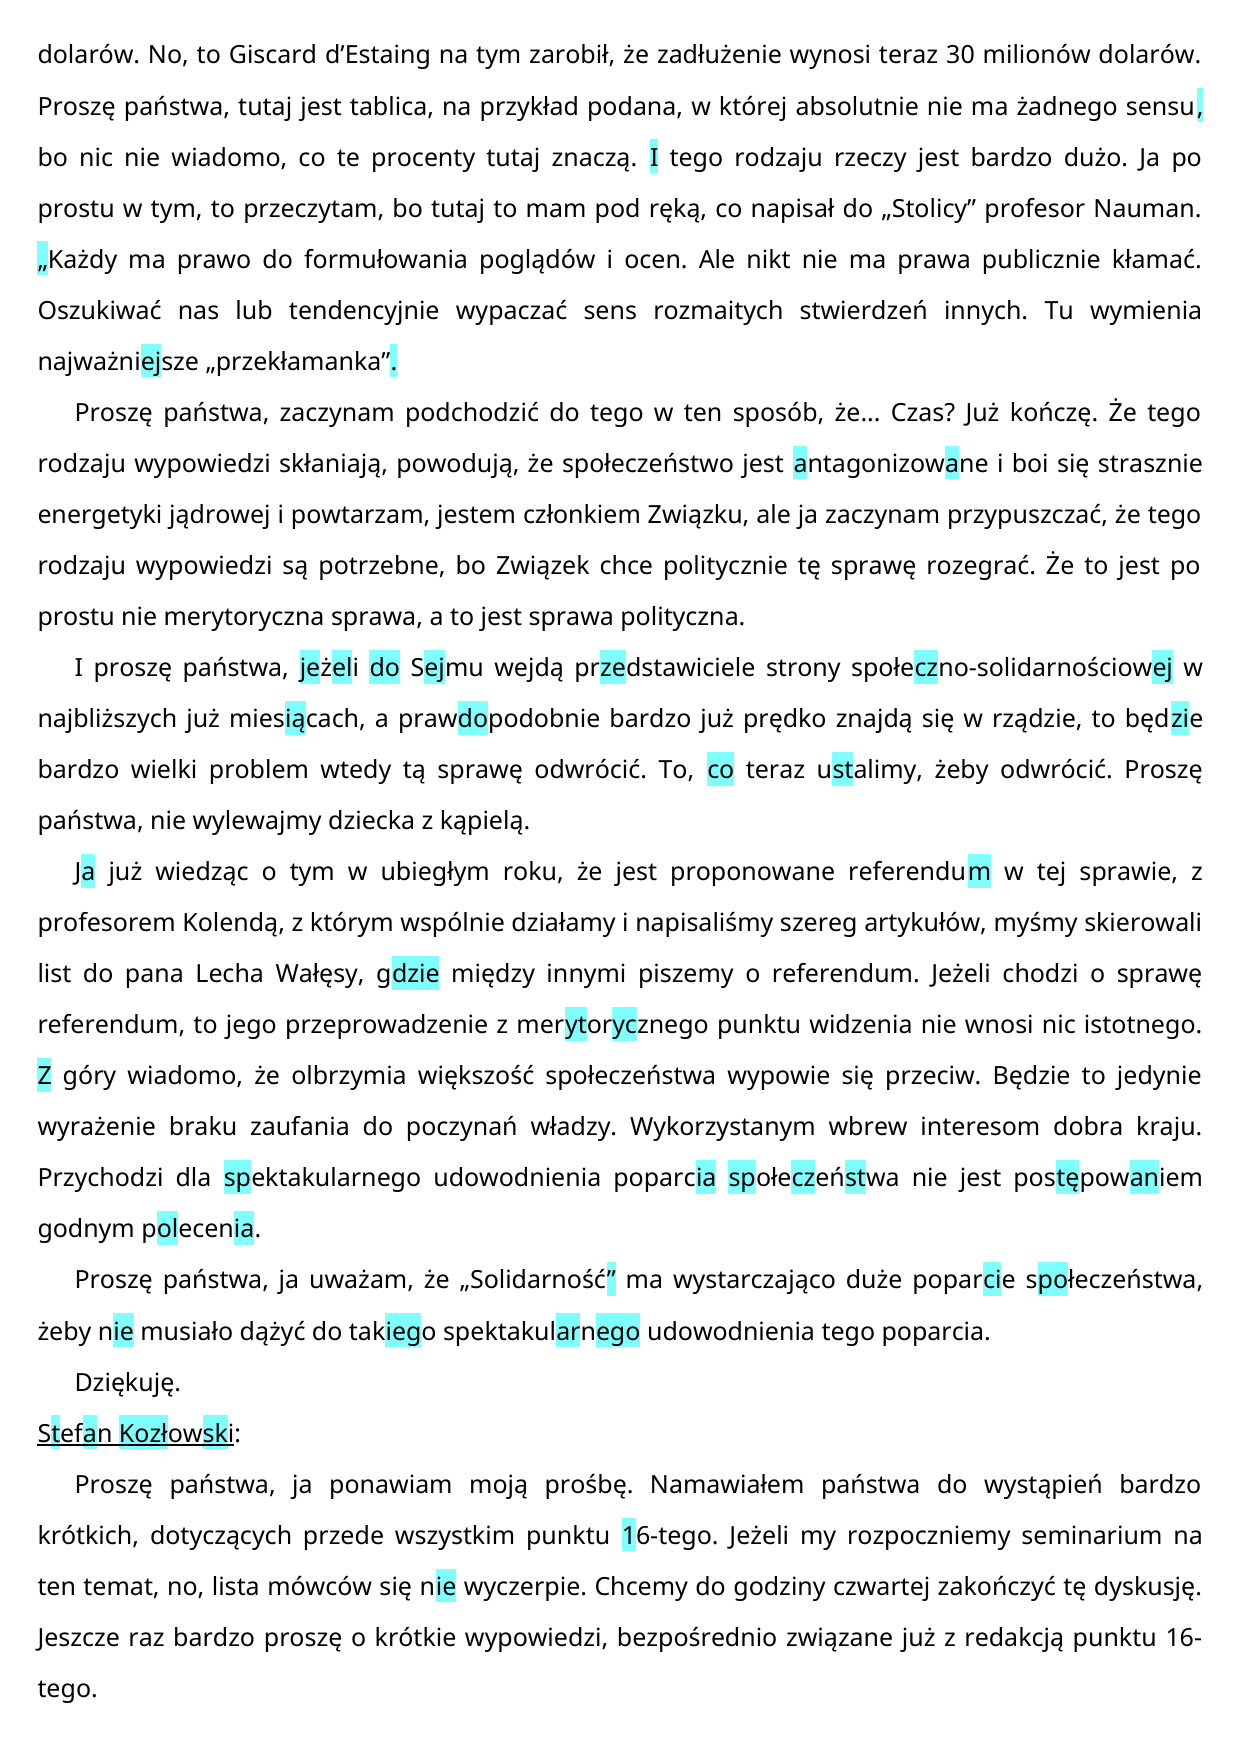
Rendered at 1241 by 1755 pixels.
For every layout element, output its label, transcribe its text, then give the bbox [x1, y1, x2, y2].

text Proszę państwa, ja ponawiam moją prośbę. Namawiałem państwa do wystąpień bardzo krótkich, dotyczących przede wszystkim punktu 16-tego. Jeżeli my rozpoczniemy seminarium na ten temat, no, lista mówców się nie wyczerpie. Chcemy do godziny czwartej zakończyć tę dyskusję. Jeszcze raz bardzo proszę o krótkie wypowiedzi, bezpośrednio związane już z redakcją punktu 16-tego. [37, 1466, 1203, 1704]
text Proszę państwa, zaczynam podchodzić do tego w ten sposób, że... Czas? Już kończę. Że tego rodzaju wypowiedzi skłaniają, powodują, że społeczeństwo jest antagonizowane i boi się strasznie energetyki jądrowej i powtarzam, jestem członkiem Związku, ale ja zaczynam przypuszczać, że tego rodzaju wypowiedzi są potrzebne, bo Związek chce politycznie tę sprawę rozegrać. Że to jest po prostu nie merytoryczna sprawa, a to jest sprawa polityczna. [37, 394, 1203, 633]
text Proszę państwa, ja uważam, że „Solidarność” ma wystarczająco duże poparcie społeczeństwa, żeby nie musiało dążyć do takiego spektakularnego udowodnienia tego poparcia. [37, 1262, 1203, 1347]
text Dziękuję. [37, 1364, 1203, 1398]
text dolarów. No, to Giscard d’Estaing na tym zarobił, że zadłużenie wynosi teraz 30 milionów dolarów. Proszę państwa, tutaj jest tablica, na przykład podana, w której absolutnie nie ma żadnego sensu, bo nic nie wiadomo, co te procenty tutaj znaczą. I tego rodzaju rzeczy jest bardzo dużo. Ja po prostu w tym, to przeczytam, bo tutaj to mam pod ręką, co napisał do „Stolicy” profesor Nauman. „Każdy ma prawo do formułowania poglądów i ocen. Ale nikt nie ma prawa publicznie kłamać. Oszukiwać nas lub tendencyjnie wypaczać sens rozmaitych stwierdzeń innych. Tu wymienia najważniejsze „przekłamanka”. [37, 37, 1203, 377]
text Ja już wiedząc o tym w ubiegłym roku, że jest proponowane referendum w tej sprawie, z profesorem Kolendą, z którym wspólnie działamy i napisaliśmy szereg artykułów, myśmy skierowali list do pana Lecha Wałęsy, gdzie między innymi piszemy o referendum. Jeżeli chodzi o sprawę referendum, to jego przeprowadzenie z merytorycznego punktu widzenia nie wnosi nic istotnego. Z góry wiadomo, że olbrzymia większość społeczeństwa wypowie się przeciw. Będzie to jedynie wyrażenie braku zaufania do poczynań władzy. Wykorzystanym wbrew interesom dobra kraju. Przychodzi dla spektakularnego udowodnienia poparcia społeczeństwa nie jest postępowaniem godnym polecenia. [37, 854, 1203, 1245]
text I proszę państwa, jeżeli do Sejmu wejdą przedstawiciele strony społeczno-solidarnościowej w najbliższych już miesiącach, a prawdopodobnie bardzo już prędko znajdą się w rządzie, to będzie bardzo wielki problem wtedy tą sprawę odwrócić. To, co teraz ustalimy, żeby odwrócić. Proszę państwa, nie wylewajmy dziecka z kąpielą. [37, 650, 1203, 837]
text Stefan Kozłowski: [37, 1415, 1203, 1449]
